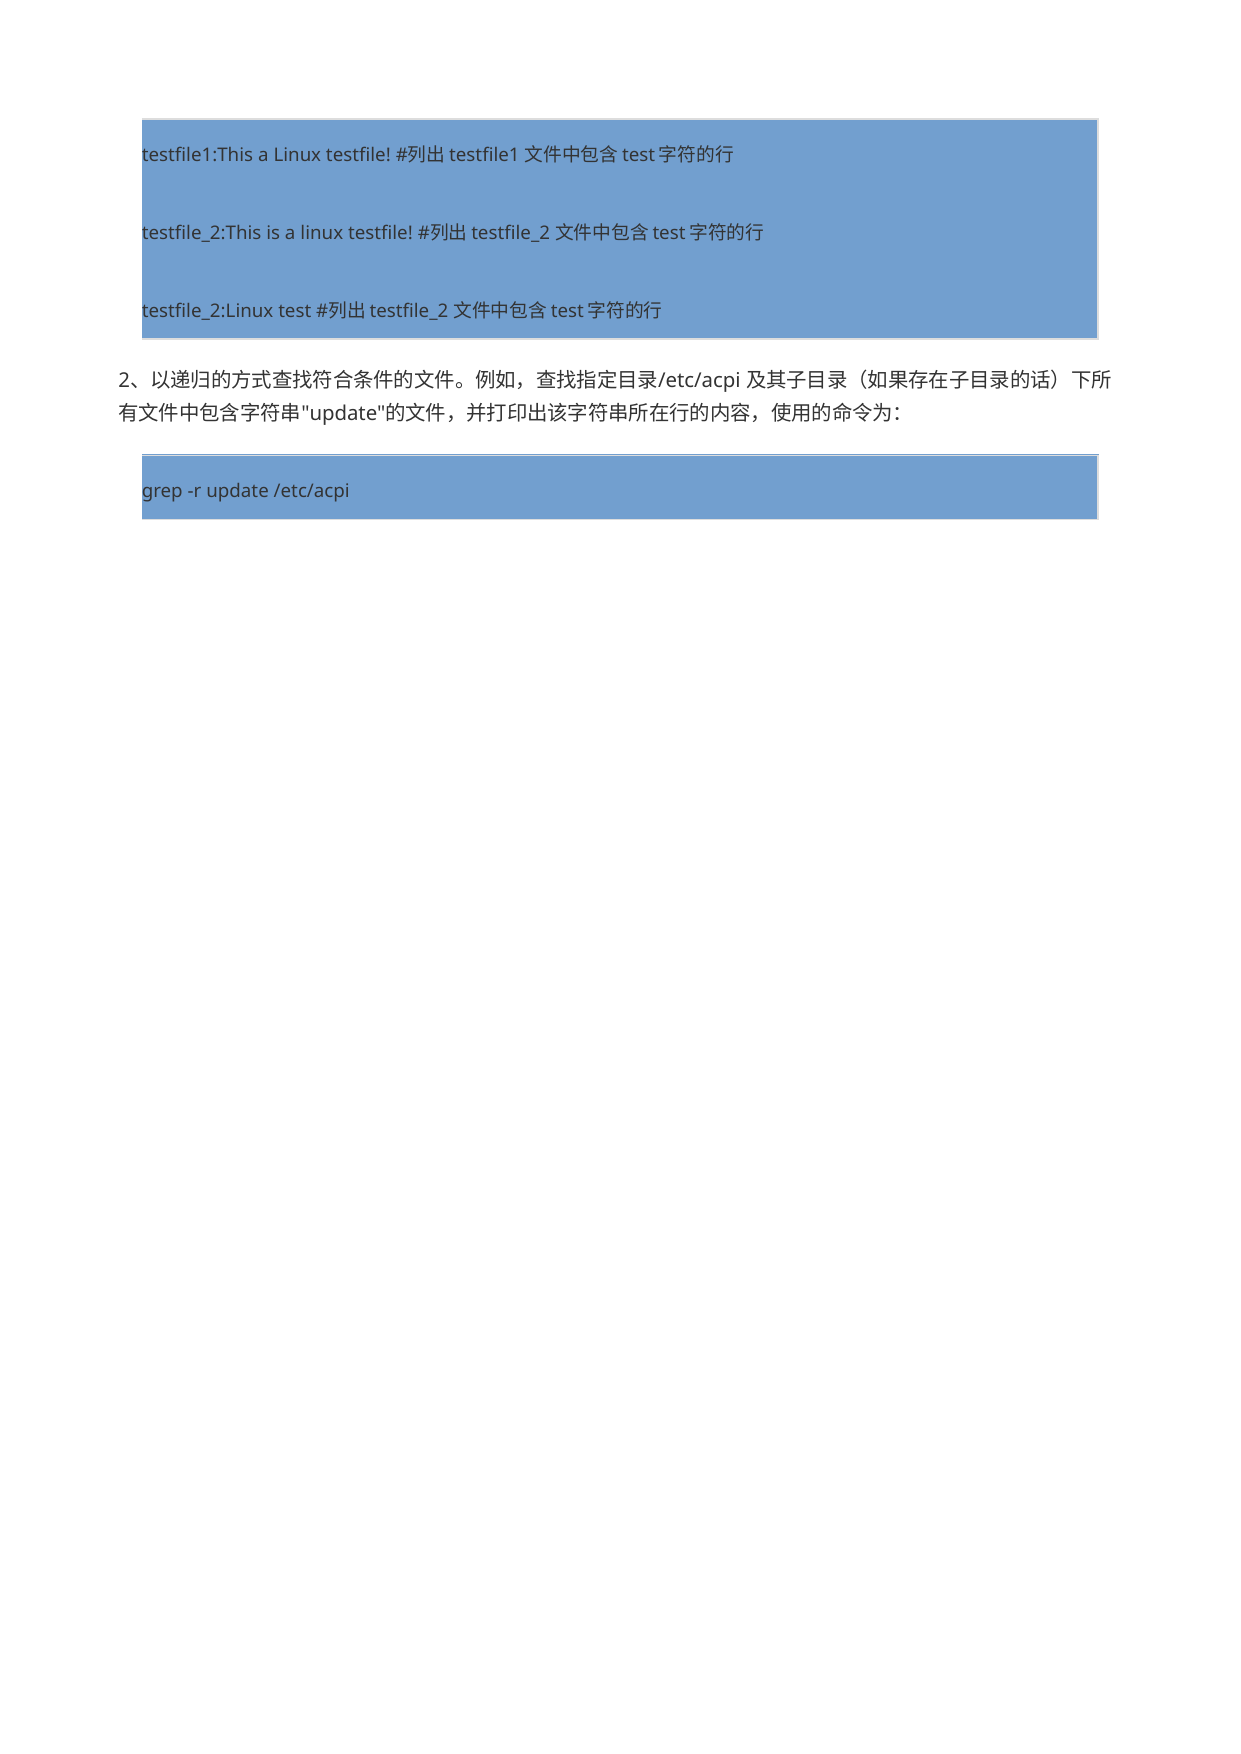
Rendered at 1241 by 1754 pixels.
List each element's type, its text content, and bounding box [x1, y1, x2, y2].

text grep -r update /etc/acpi [142, 456, 1097, 519]
text 2、以递归的方式查找符合条件的文件。例如，查找指定目录/etc/acpi 及其子目录（如果存在子目录的话）下所有文件中包含字符串"update"的文件，并打印出该字符串所在行的内容，使用的命令为： [118, 363, 1122, 427]
text testfile_2:Linux test #列出testfile_2 文件中包含test字符的行 [142, 274, 1097, 338]
text testfile1:This a Linux testfile! #列出testfile1 文件中包含test字符的行 [142, 120, 1097, 167]
text testfile_2:This is a linux testfile! #列出testfile_2 文件中包含test字符的行 [142, 196, 1097, 245]
